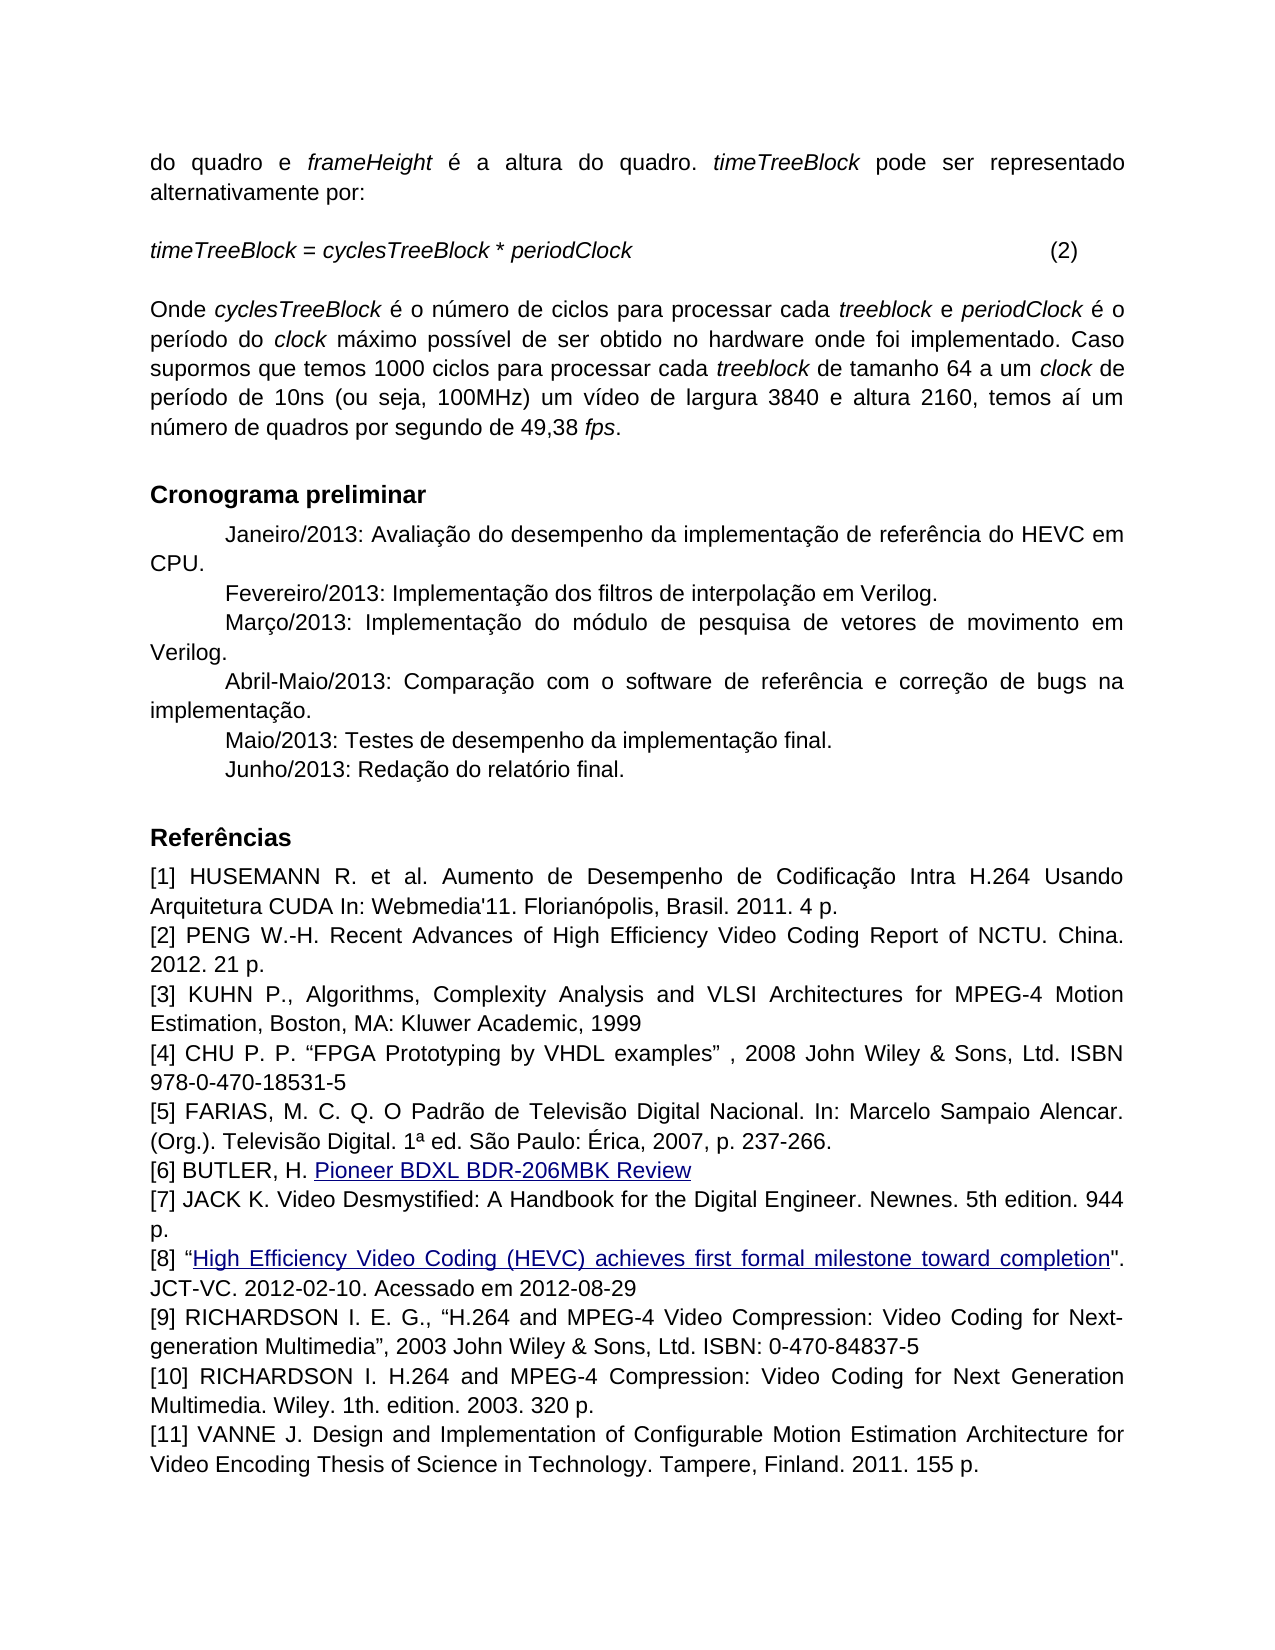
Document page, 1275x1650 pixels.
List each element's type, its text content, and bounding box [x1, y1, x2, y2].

text Janeiro/2013: Avaliação do desempenho da implementação de referência do HEVC em CPU. [150, 522, 1125, 577]
text [5] FARIAS, M. C. Q. O Padrão de Televisão Digital Nacional. In: Marcelo Sampaio Alencar. (Org.). Televisão Digital. 1ª ed. São Paulo: Érica, 2007, p. 237-266. [150, 1099, 1125, 1154]
text [11] VANNE J. Design and Implementation of Configurable Motion Estimation Architecture for Video Encoding Thesis of Science in Technology. Tampere, Finland. 2011. 155 p. [150, 1422, 1125, 1477]
text [10] RICHARDSON I. H.264 and MPEG-4 Compression: Video Coding for Next Generation Multimedia. Wiley. 1th. edition. 2003. 320 p. [150, 1363, 1125, 1418]
text [2] PENG W.-H. Recent Advances of High Efficiency Video Coding Report of NCTU. China. 2012. 21 p. [150, 923, 1125, 978]
text [6] BUTLER, H. Pioneer BDXL BDR-206MBK Review [150, 1158, 1125, 1183]
text [7] JACK K. Video Desmystified: A Handbook for the Digital Engineer. Newnes. 5th edition. 944 p. [150, 1187, 1125, 1242]
text [9] RICHARDSON I. E. G., “H.264 and MPEG-4 Video Compression: Video Coding for Next-generation Multimedia”, 2003 John Wiley & Sons, Ltd. ISBN: 0-470-84837-5 [150, 1304, 1125, 1359]
text Junho/2013: Redação do relatório final. [150, 757, 1125, 782]
text Maio/2013: Testes de desempenho da implementação final. [150, 727, 1125, 753]
text [1] HUSEMANN R. et al. Aumento de Desempenho de Codificação Intra H.264 Usando Arquitetura CUDA In: Webmedia'11. Florianópolis, Brasil. 2011. 4 p. [150, 864, 1125, 919]
text Onde cyclesTreeBlock é o número de ciclos para processar cada treeblock e periodClock é o período do clock máximo possível de ser obtido no hardware onde foi implementado. Caso supormos que temos 1000 ciclos para processar cada treeblock de tamanho 64 a um clock de período de 10ns (ou seja, 100MHz) um vídeo de largura 3840 e altura 2160, temos aí um número de quadros por segundo de 49,38 fps. [150, 297, 1125, 440]
subtitle Referências [150, 823, 1125, 851]
text timeTreeBlock = cyclesTreeBlock * periodClock (2) [150, 238, 1125, 264]
subtitle Cronograma preliminar [150, 481, 1125, 509]
text Março/2013: Implementação do módulo de pesquisa de vetores de movimento em Verilog. [150, 610, 1125, 665]
text do quadro e frameHeight é a altura do quadro. timeTreeBlock pode ser representado alternativamente por: [150, 150, 1125, 205]
text Abril-Maio/2013: Comparação com o software de referência e correção de bugs na implementação. [150, 668, 1125, 723]
text [8] “High Efficiency Video Coding (HEVC) achieves first formal milestone toward completion". JCT-VC. 2012-02-10. Acessado em 2012-08-29 [150, 1246, 1125, 1301]
text [3] KUHN P., Algorithms, Complexity Analysis and VLSI Architectures for MPEG-4 Motion Estimation, Boston, MA: Kluwer Academic, 1999 [150, 981, 1125, 1036]
text [4] CHU P. P. “FPGA Prototyping by VHDL examples” , 2008 John Wiley & Sons, Ltd. ISBN 978-0-470-18531-5 [150, 1040, 1125, 1095]
text Fevereiro/2013: Implementação dos filtros de interpolação em Verilog. [150, 580, 1125, 606]
